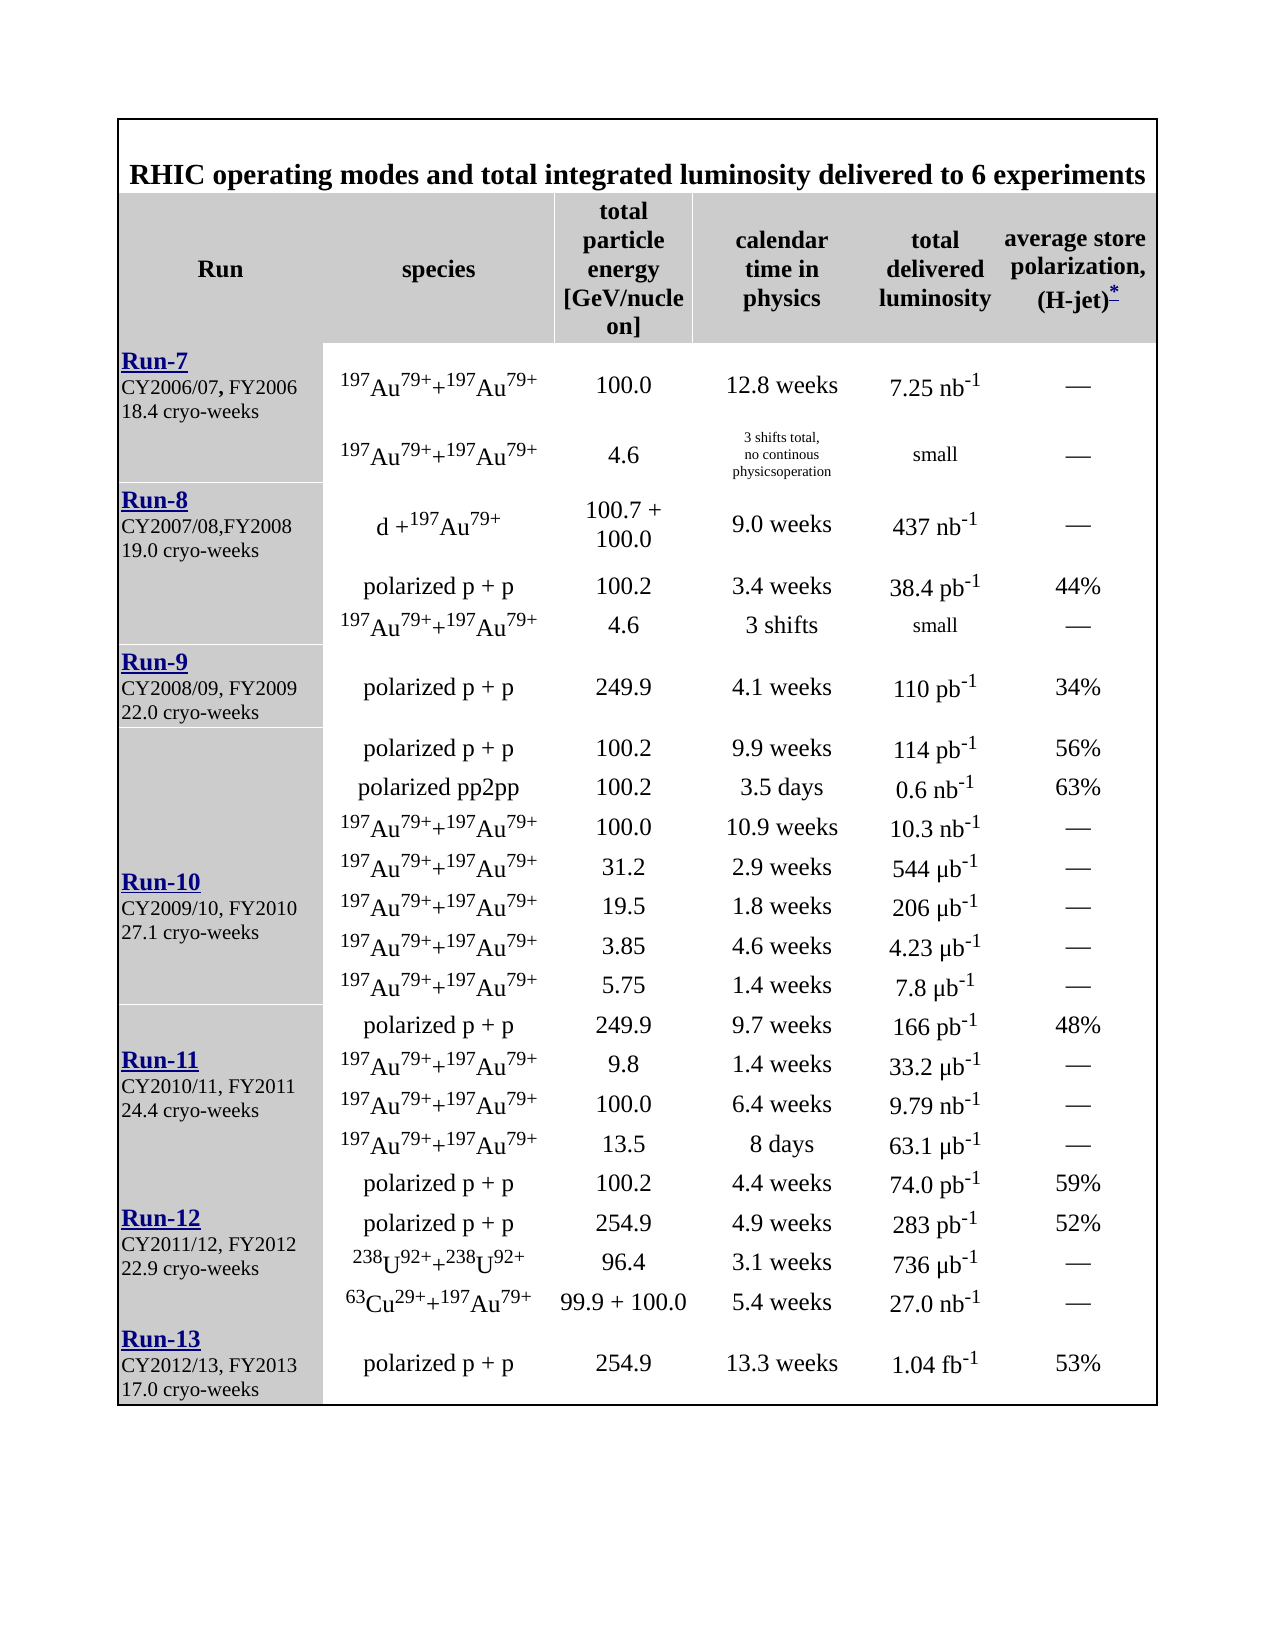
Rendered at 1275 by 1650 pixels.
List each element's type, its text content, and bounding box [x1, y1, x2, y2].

table_cell 3.85 [555, 925, 692, 965]
table_cell calendar time in physics [693, 193, 871, 343]
table_cell 197Au79++197Au79+ [323, 1084, 554, 1123]
table_cell 197Au79++197Au79+ [323, 605, 554, 644]
table_cell — [999, 426, 1156, 482]
table_cell total delivered luminosity [871, 193, 999, 343]
table_cell 63% [999, 767, 1156, 807]
table_cell polarized pp2pp [323, 767, 554, 807]
table_cell polarized p + p [323, 565, 554, 605]
table_cell species [323, 193, 554, 343]
table_header RHIC operating modes and total integrated luminosity delivered to 6 experiments [119, 120, 1156, 193]
table_cell 0.6 nb-1 [871, 767, 999, 807]
table_cell 9.9 weeks [693, 728, 871, 767]
table_cell 238U92++238U92+ [323, 1242, 554, 1282]
table_cell 197Au79++197Au79+ [323, 807, 554, 846]
table_cell 197Au79++197Au79+ [323, 1123, 554, 1163]
table_cell 63.1 μb-1 [871, 1123, 999, 1163]
table_cell polarized p + p [323, 645, 554, 727]
table_cell — [999, 1282, 1156, 1321]
table_cell 4.9 weeks [693, 1203, 871, 1242]
table_cell 1.04 fb-1 [871, 1321, 999, 1404]
table_cell 10.3 nb-1 [871, 807, 999, 846]
table_cell 3.1 weeks [693, 1242, 871, 1282]
table_cell 10.9 weeks [693, 807, 871, 846]
table_cell Run-8 CY2007/08,FY2008 19.0 cryo-weeks [119, 483, 323, 565]
table_cell 197Au79++197Au79+ [323, 343, 554, 426]
table_cell 13.5 [555, 1123, 692, 1163]
table_cell small [871, 426, 999, 482]
table_cell 100.2 [555, 728, 692, 767]
table_cell Run-10 CY2009/10, FY2010 27.1 cryo-weeks [119, 807, 323, 1004]
table_cell 4.23 μb-1 [871, 925, 999, 965]
table_cell 63Cu29++197Au79+ [323, 1282, 554, 1321]
table_cell 206 μb-1 [871, 886, 999, 925]
table_cell — [999, 1242, 1156, 1282]
table_cell Run-9 CY2008/09, FY2009 22.0 cryo-weeks [119, 645, 323, 727]
table_cell 52% [999, 1203, 1156, 1242]
table_cell small [871, 605, 999, 644]
table_cell 249.9 [555, 645, 692, 727]
table_cell 3 shifts total, no continous physicsoperation [693, 426, 871, 482]
table_cell polarized p + p [323, 1203, 554, 1242]
table_cell 9.0 weeks [693, 483, 871, 565]
table_cell 53% [999, 1321, 1156, 1404]
table_cell Run-7 CY2006/07, FY2006 18.4 cryo-weeks [119, 343, 323, 426]
table_cell polarized p + p [323, 1321, 554, 1404]
table_cell — [999, 343, 1156, 426]
table_cell 4.6 [555, 605, 692, 644]
table_cell 7.8 μb-1 [871, 965, 999, 1004]
table_cell 100.7 + 100.0 [555, 483, 692, 565]
table_cell — [999, 1044, 1156, 1084]
table_cell [119, 565, 323, 605]
table_cell 8 days [693, 1123, 871, 1163]
table_cell 110 pb-1 [871, 645, 999, 727]
table_cell 1.4 weeks [693, 965, 871, 1004]
table_cell 1.4 weeks [693, 1044, 871, 1084]
table_cell 197Au79++197Au79+ [323, 886, 554, 925]
table_cell — [999, 886, 1156, 925]
table_cell polarized p + p [323, 1005, 554, 1044]
table_cell 736 μb-1 [871, 1242, 999, 1282]
table_cell 197Au79++197Au79+ [323, 965, 554, 1004]
table_cell 19.5 [555, 886, 692, 925]
table_cell 9.7 weeks [693, 1005, 871, 1044]
table_cell — [999, 483, 1156, 565]
table_cell Run [119, 193, 323, 343]
table_cell 2.9 weeks [693, 846, 871, 886]
table_cell Run-12 CY2011/12, FY2012 22.9 cryo-weeks [119, 1163, 323, 1321]
table_cell 100.0 [555, 1084, 692, 1123]
table_cell 114 pb-1 [871, 728, 999, 767]
table_cell 48% [999, 1005, 1156, 1044]
table_cell 3.4 weeks [693, 565, 871, 605]
table_cell — [999, 1084, 1156, 1123]
table_cell 3.5 days [693, 767, 871, 807]
table_cell 197Au79++197Au79+ [323, 925, 554, 965]
table_cell [119, 605, 323, 644]
table_cell 100.2 [555, 767, 692, 807]
table_cell 27.0 nb-1 [871, 1282, 999, 1321]
table_cell 56% [999, 728, 1156, 767]
table_cell 166 pb-1 [871, 1005, 999, 1044]
table_cell average store polarization, (H-jet)* [999, 193, 1156, 343]
table_cell [119, 426, 323, 482]
table_cell 254.9 [555, 1203, 692, 1242]
table_cell polarized p + p [323, 728, 554, 767]
table_cell 7.25 nb-1 [871, 343, 999, 426]
table_cell — [999, 925, 1156, 965]
table_cell 34% [999, 645, 1156, 727]
table_cell 6.4 weeks [693, 1084, 871, 1123]
table_cell 99.9 + 100.0 [555, 1282, 692, 1321]
table_cell 544 μb-1 [871, 846, 999, 886]
table_cell 31.2 [555, 846, 692, 886]
table_cell 3 shifts [693, 605, 871, 644]
table_cell 5.75 [555, 965, 692, 1004]
table_cell polarized p + p [323, 1163, 554, 1202]
table_cell 4.6 [555, 426, 692, 482]
table_cell Run-13 CY2012/13, FY2013 17.0 cryo-weeks [119, 1321, 323, 1404]
table_cell — [999, 965, 1156, 1004]
table_cell 59% [999, 1163, 1156, 1202]
table_cell 197Au79++197Au79+ [323, 1044, 554, 1084]
table_cell 437 nb-1 [871, 483, 999, 565]
table_cell 44% [999, 565, 1156, 605]
table_cell — [999, 605, 1156, 644]
table_cell 100.2 [555, 565, 692, 605]
table_cell — [999, 807, 1156, 846]
table_cell 96.4 [555, 1242, 692, 1282]
table_cell 249.9 [555, 1005, 692, 1044]
table_cell [119, 767, 323, 807]
table_cell 100.2 [555, 1163, 692, 1202]
table_cell Run-11 CY2010/11, FY2011 24.4 cryo-weeks [119, 1005, 323, 1163]
table_cell 100.0 [555, 807, 692, 846]
table_cell 74.0 pb-1 [871, 1163, 999, 1202]
table_cell 9.8 [555, 1044, 692, 1084]
table_cell 33.2 μb-1 [871, 1044, 999, 1084]
table_cell 4.6 weeks [693, 925, 871, 965]
table_cell 254.9 [555, 1321, 692, 1404]
table_cell 1.8 weeks [693, 886, 871, 925]
table_cell 38.4 pb-1 [871, 565, 999, 605]
table_cell total particle energy [GeV/nucleon] [555, 193, 692, 343]
table_cell 13.3 weeks [693, 1321, 871, 1404]
table_cell 283 pb-1 [871, 1203, 999, 1242]
table_cell 100.0 [555, 343, 692, 426]
table_cell 12.8 weeks [693, 343, 871, 426]
table_cell [119, 728, 323, 767]
table_cell d +197Au79+ [323, 483, 554, 565]
table_cell 4.1 weeks [693, 645, 871, 727]
table_cell — [999, 1123, 1156, 1163]
table_cell 5.4 weeks [693, 1282, 871, 1321]
table_cell 197Au79++197Au79+ [323, 846, 554, 886]
table_cell — [999, 846, 1156, 886]
table_cell 9.79 nb-1 [871, 1084, 999, 1123]
table_cell 197Au79++197Au79+ [323, 426, 554, 482]
table_cell 4.4 weeks [693, 1163, 871, 1202]
